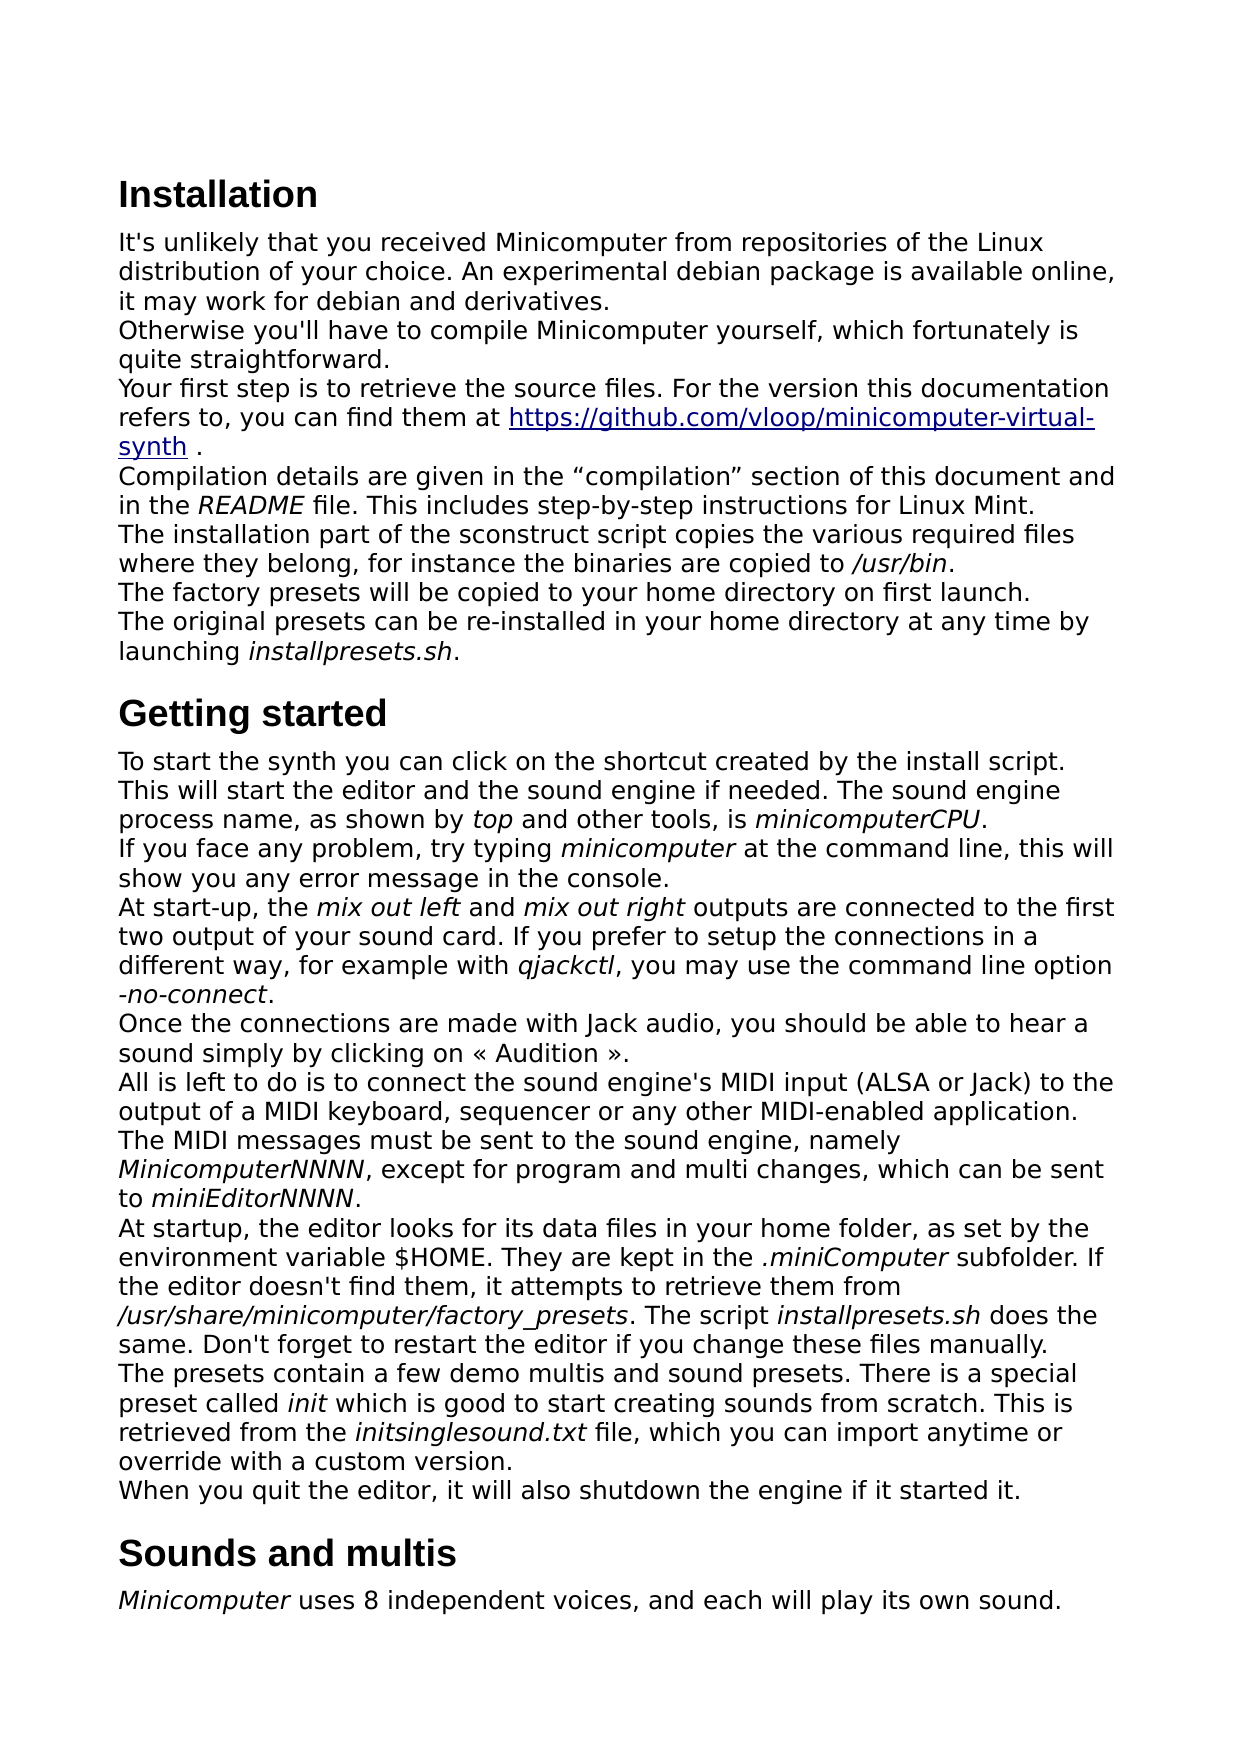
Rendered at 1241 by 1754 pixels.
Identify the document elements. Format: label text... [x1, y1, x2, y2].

subtitle Installation [118, 172, 1122, 216]
subtitle Getting started [118, 691, 1122, 734]
text When you quit the editor, it will also shutdown the engine if it started it. [118, 1476, 1122, 1505]
subtitle Sounds and multis [118, 1530, 1122, 1574]
text It's unlikely that you received Minicomputer from repositories of the Linux distribution of your choice. An experimental debian package is available online, it may work for debian and derivatives. [118, 228, 1122, 316]
text All is left to do is to connect the sound engine's MIDI input (ALSA or Jack) to the output of a MIDI keyboard, sequencer or any other MIDI-enabled application. The MIDI messages must be sent to the sound engine, namely MinicomputerNNNN, except for program and multi changes, which can be sent to miniEditorNNNN. [118, 1068, 1122, 1214]
text Compilation details are given in the “compilation” section of this document and in the README file. This includes step-by-step instructions for Linux Mint. [118, 462, 1122, 520]
text Otherwise you'll have to compile Minicomputer yourself, which fortunately is quite straightforward. [118, 316, 1122, 374]
text To start the synth you can click on the shortcut created by the install script. This will start the editor and the sound engine if needed. The sound engine process name, as shown by top and other tools, is minicomputerCPU. [118, 747, 1122, 834]
text Your first step is to retrieve the source files. For the version this documentation refers to, you can find them at https://github.com/vloop/minicomputer-virtual-synth . [118, 374, 1122, 462]
text Minicomputer uses 8 independent voices, and each will play its own sound. [118, 1587, 1122, 1616]
text If you face any problem, try typing minicomputer at the command line, this will show you any error message in the console. [118, 834, 1122, 893]
text At startup, the editor looks for its data files in your home folder, as set by the environment variable $HOME. They are kept in the .miniComputer subfolder. If the editor doesn't find them, it attempts to retrieve them from /usr/share/minicomputer/factory_presets. The script installpresets.sh does the same. Don't forget to restart the editor if you change these files manually. [118, 1214, 1122, 1359]
text The presets contain a few demo multis and sound presets. There is a special preset called init which is good to start creating sounds from scratch. This is retrieved from the initsinglesound.txt file, which you can import anytime or override with a custom version. [118, 1359, 1122, 1476]
text The original presets can be re-installed in your home directory at any time by launching installpresets.sh. [118, 608, 1122, 666]
text Once the connections are made with Jack audio, you should be able to hear a sound simply by clicking on « Audition ». [118, 1009, 1122, 1068]
text The installation part of the sconstruct script copies the various required files where they belong, for instance the binaries are copied to /usr/bin. [118, 520, 1122, 578]
text At start-up, the mix out left and mix out right outputs are connected to the first two output of your sound card. If you prefer to setup the connections in a different way, for example with qjackctl, you may use the command line option -no-connect. [118, 893, 1122, 1009]
text The factory presets will be copied to your home directory on first launch. [118, 578, 1122, 608]
